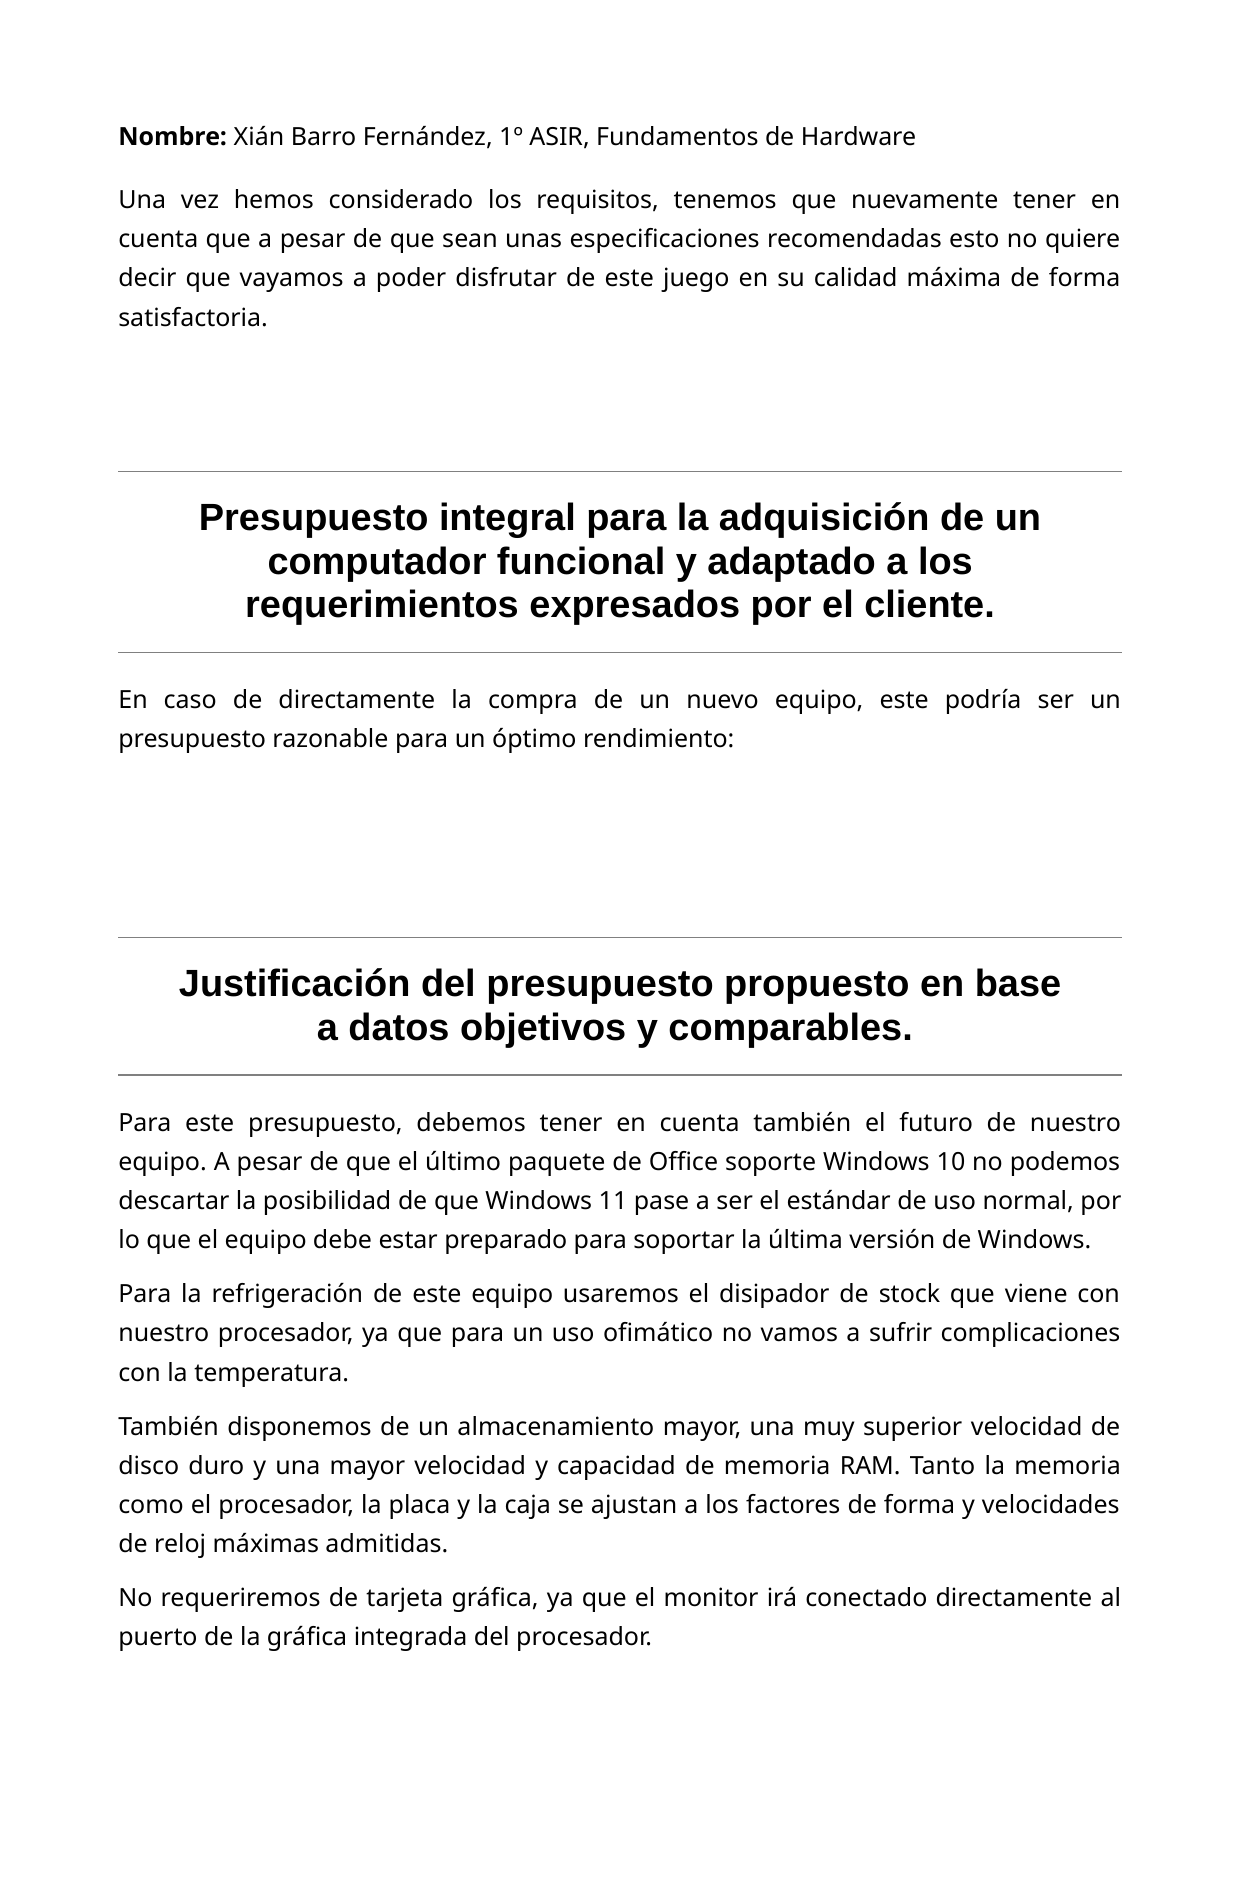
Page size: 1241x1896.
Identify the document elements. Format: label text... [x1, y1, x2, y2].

subtitle Justificación del presupuesto propuesto en base a datos objetivos y comparables. [177, 961, 1063, 1048]
subtitle Presupuesto integral para la adquisición de un computador funcional y adaptado a los requerimientos expresados por el cliente. [177, 495, 1063, 626]
text Para la refrigeración de este equipo usaremos el disipador de stock que viene con nuestro procesador, ya que para un uso ofimático no vamos a sufrir complicaciones con la temperatura. [118, 1276, 1122, 1388]
text Una vez hemos considerado los requisitos, tenemos que nuevamente tener en cuenta que a pesar de que sean unas especificaciones recomendadas esto no quiere decir que vayamos a poder disfrutar de este juego en su calidad máxima de forma satisfactoria. [118, 182, 1122, 333]
text En caso de directamente la compra de un nuevo equipo, este podría ser un presupuesto razonable para un óptimo rendimiento: [118, 682, 1122, 755]
text También disponemos de un almacenamiento mayor, una muy superior velocidad de disco duro y una mayor velocidad y capacidad de memoria RAM. Tanto la memoria como el procesador, la placa y la caja se ajustan a los factores de forma y velocidades de reloj máximas admitidas. [118, 1408, 1122, 1560]
text Para este presupuesto, debemos tener en cuenta también el futuro de nuestro equipo. A pesar de que el último paquete de Office soporte Windows 10 no podemos descartar la posibilidad de que Windows 11 pase a ser el estándar de uso normal, por lo que el equipo debe estar preparado para soportar la última versión de Windows. [118, 1104, 1122, 1256]
text No requeriremos de tarjeta gráfica, ya que el monitor irá conectado directamente al puerto de la gráfica integrada del procesador. [118, 1579, 1122, 1653]
